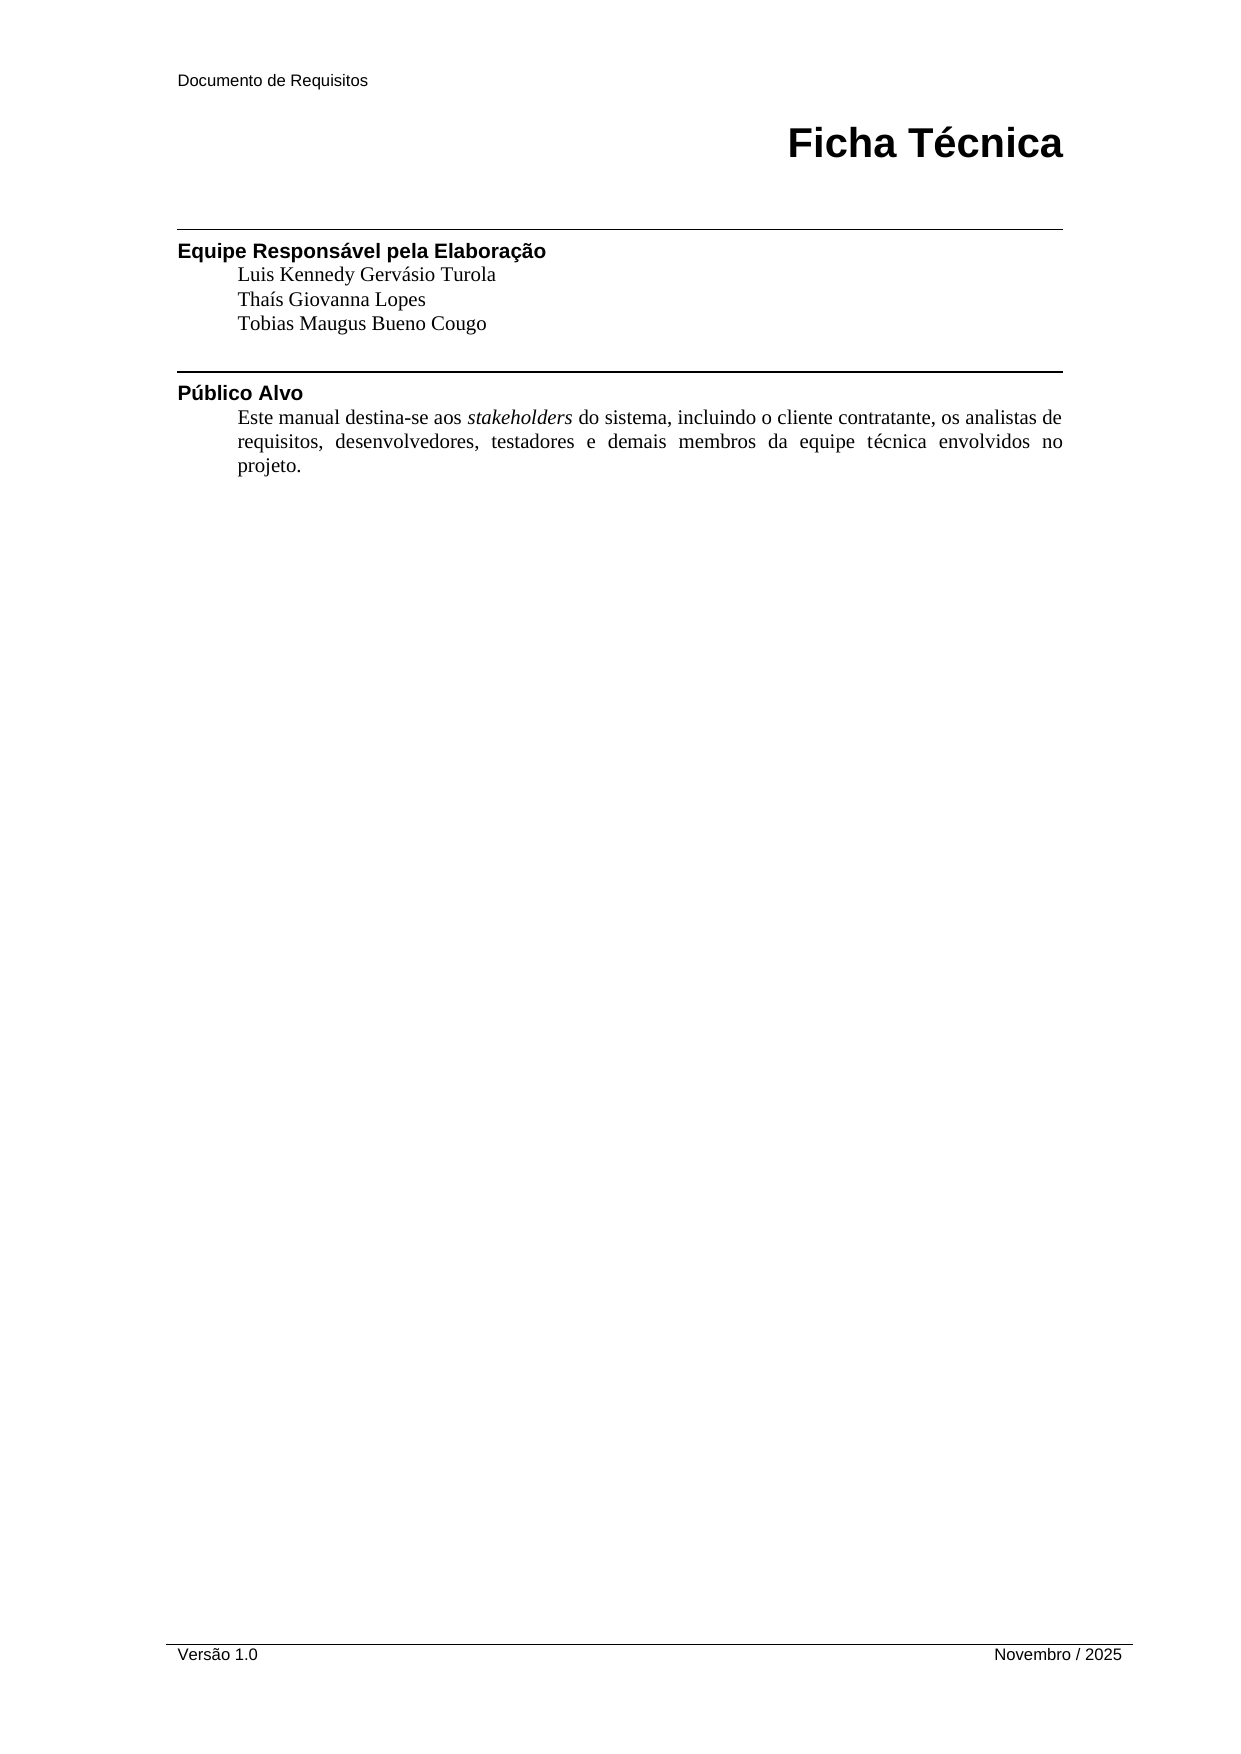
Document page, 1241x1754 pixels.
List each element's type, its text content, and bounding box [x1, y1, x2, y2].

text Thaís Giovanna Lopes [237, 286, 1063, 311]
text Tobias Maugus Bueno Cougo [237, 311, 1063, 334]
text Equipe Responsável pela Elaboração [177, 230, 1063, 262]
text Ficha Técnica [177, 118, 1063, 166]
text Público Alvo [177, 373, 1063, 405]
text Este manual destina-se aos stakeholders do sistema, incluindo o cliente contratante, os analistas de requisitos, desenvolvedores, testadores e demais membros da equipe técnica envolvidos no projeto. [237, 405, 1063, 477]
text Luis Kennedy Gervásio Turola [237, 262, 1063, 286]
